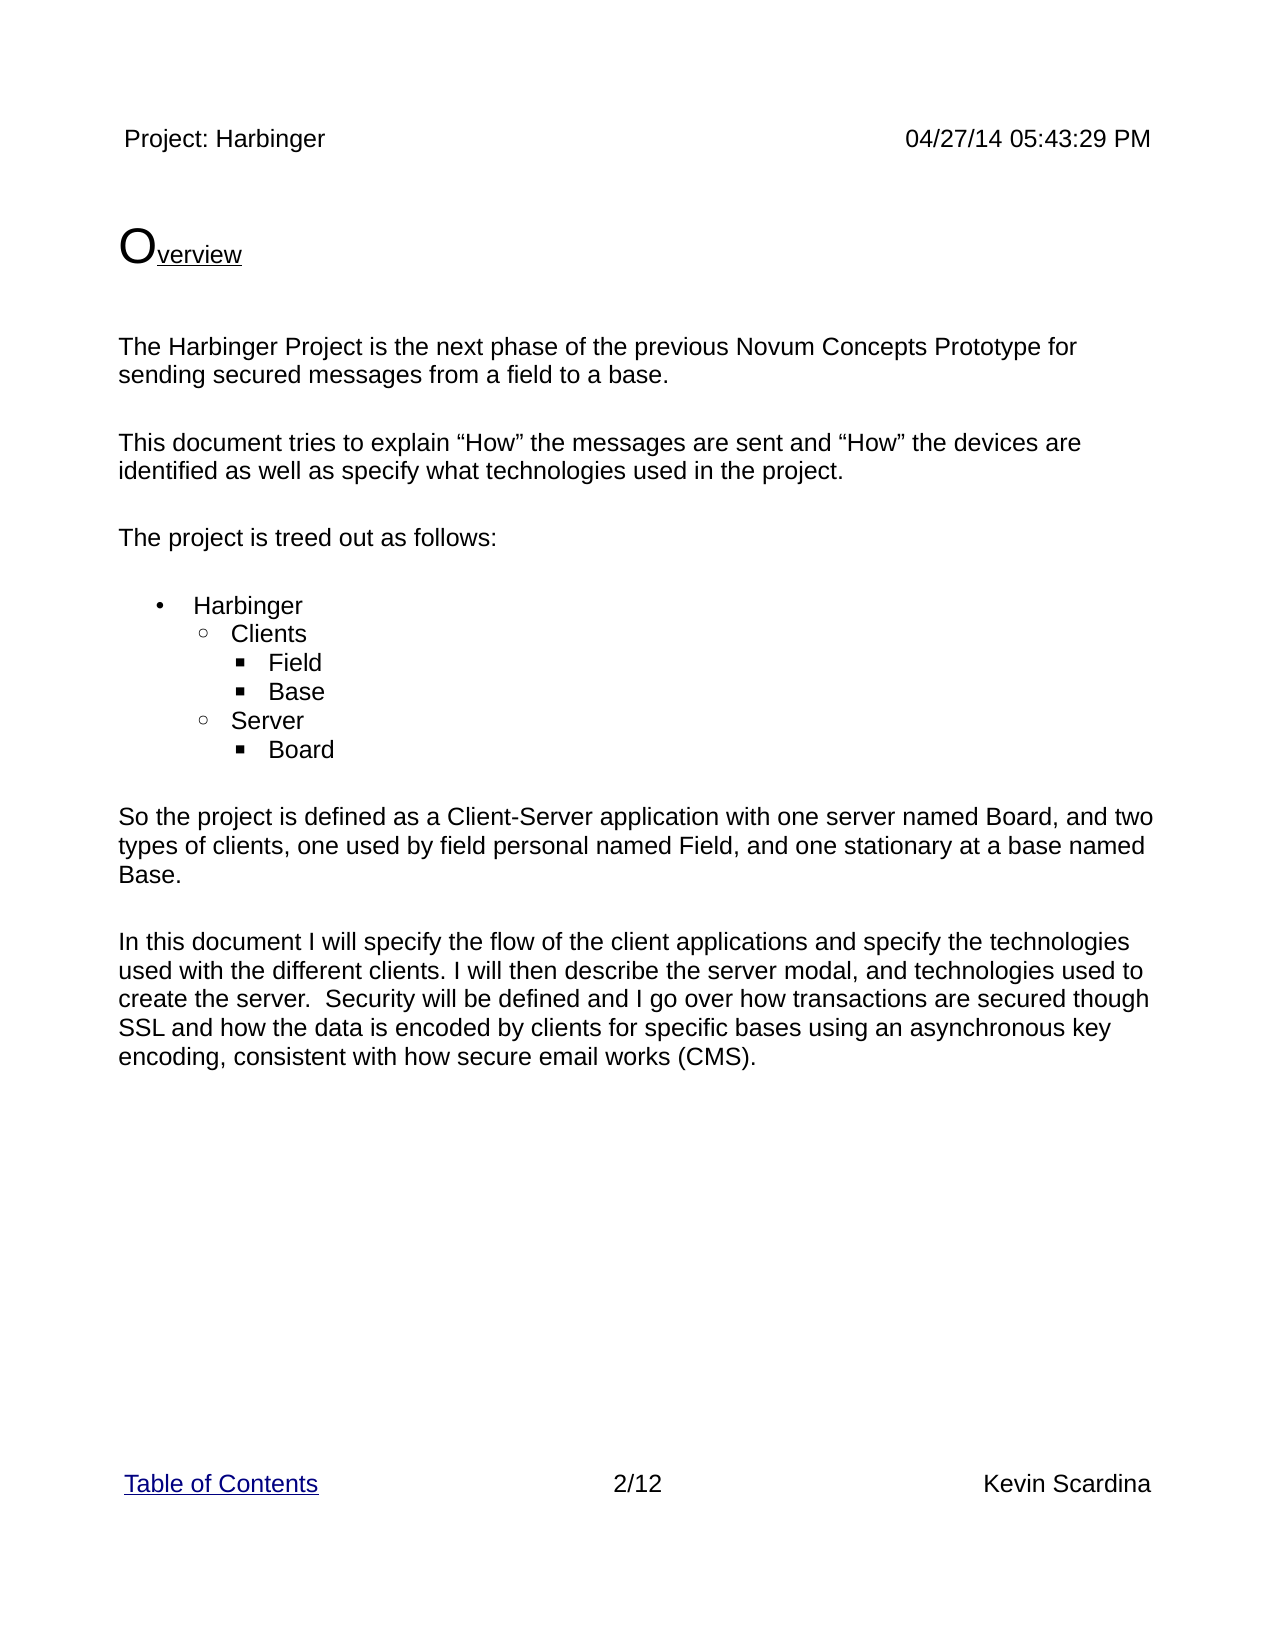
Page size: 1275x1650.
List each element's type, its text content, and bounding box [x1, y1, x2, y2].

list Board [231, 735, 1157, 764]
list Base [231, 677, 1157, 706]
text In this document I will specify the flow of the client applications and specify the technologies used with the different clients. I will then describe the server modal, and technologies used to create the server. Security will be defined and I go over how transactions are secured though SSL and how the data is encoded by clients for specific bases using an asynchronous key encoding, consistent with how secure email works (CMS). [118, 927, 1157, 1071]
text So the project is defined as a Client-Server application with one server named Board, and two types of clients, one used by field personal named Field, and one stationary at a base named Base. [118, 802, 1157, 888]
text This document tries to explain “How” the messages are sent and “How” the devices are identified as well as specify what technologies used in the project. [118, 427, 1157, 485]
text The project is treed out as follows: [118, 523, 1157, 552]
text Overview [118, 217, 1157, 274]
text The Harbinger Project is the next phase of the previous Novum Concepts Prototype for sending secured messages from a field to a base. [118, 332, 1157, 389]
list Harbinger [156, 591, 1157, 619]
list Field [231, 648, 1157, 677]
list Server [193, 706, 1157, 735]
list Clients [193, 619, 1157, 648]
